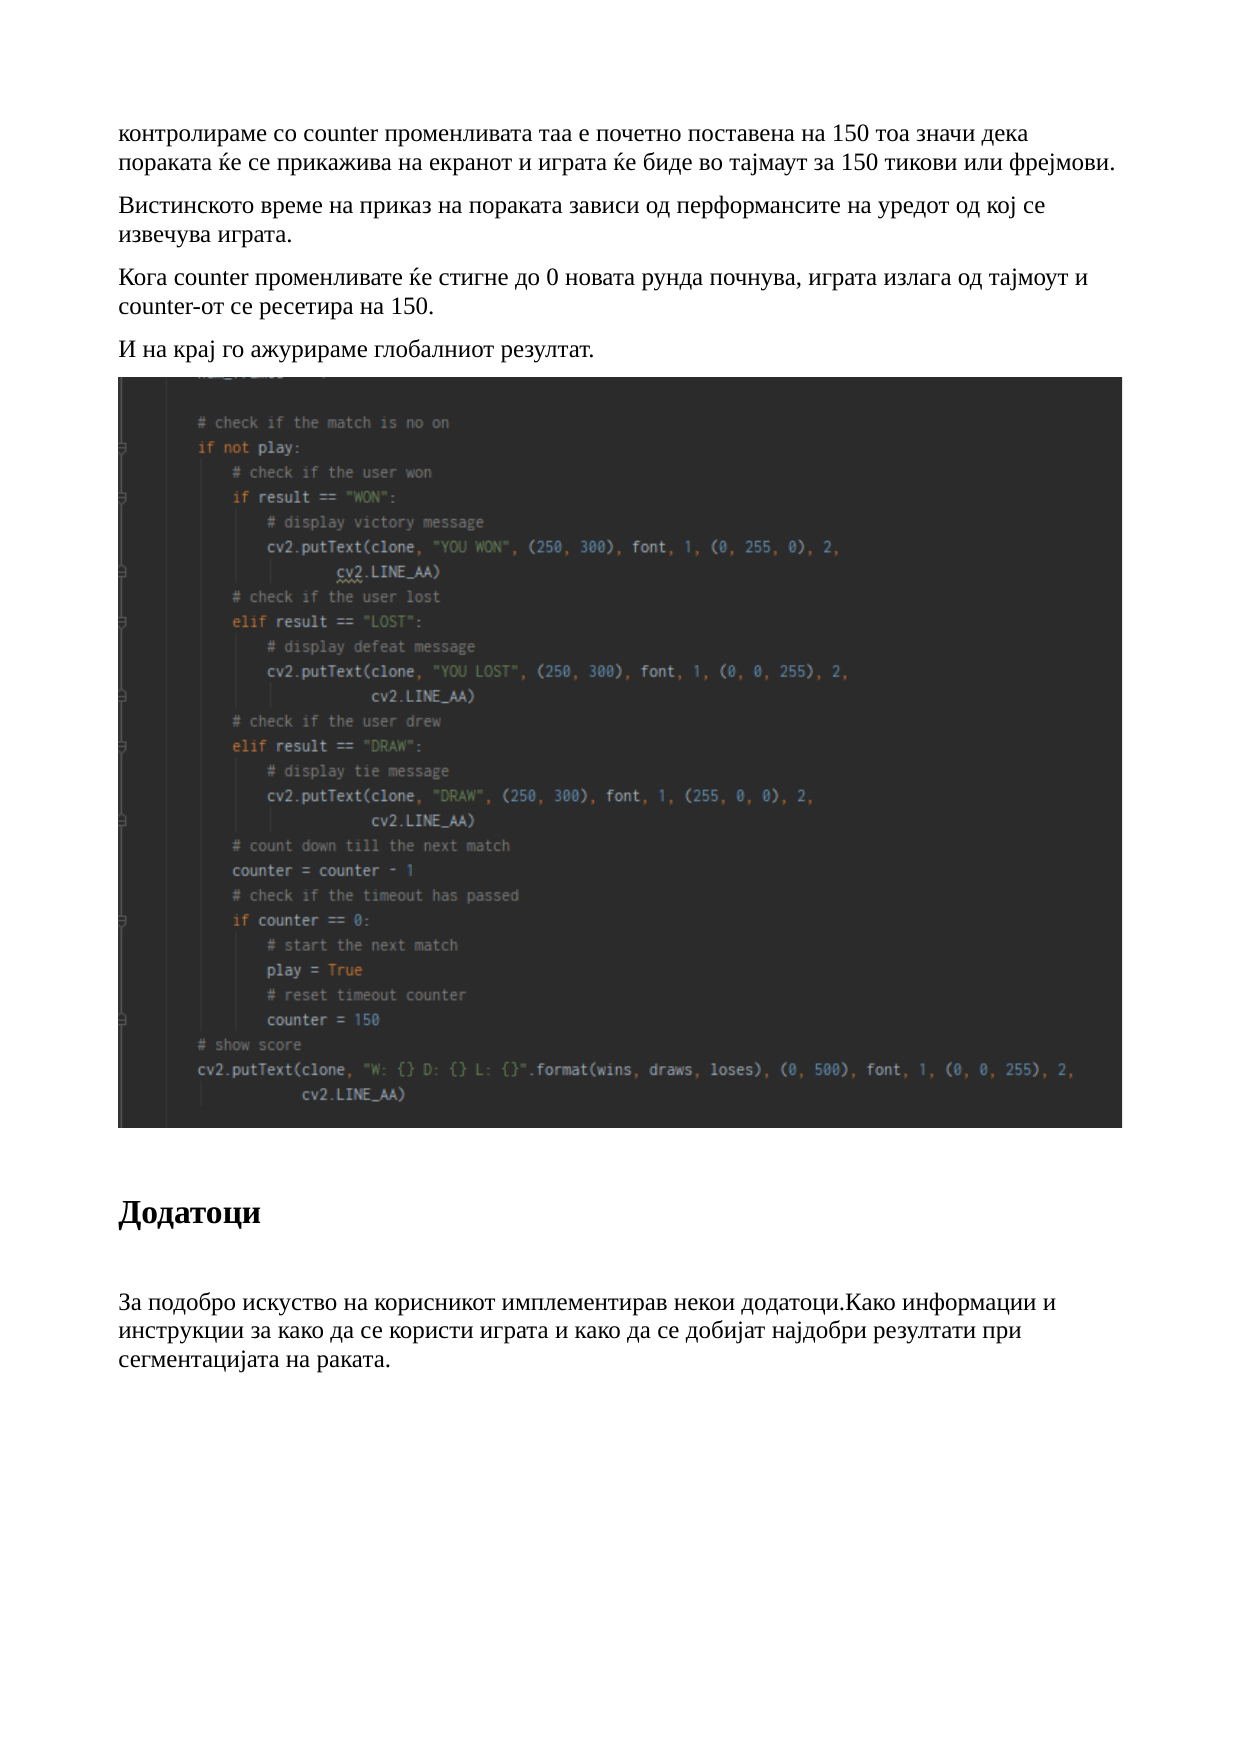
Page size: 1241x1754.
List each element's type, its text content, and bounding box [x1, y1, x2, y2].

text контролираме со counter променливата таа е почетно поставена на 150 тоа значи дека пораката ќе се прикажива на екранот и играта ќе биде во тајмаут за 150 тикови или фрејмови. [118, 118, 1122, 176]
text И на крај го ажурираме глобалниот резултат. [118, 334, 1122, 363]
text За подобро искуство на корисникот имплементирав некои додатоци.Како информации и инструкции за како да се користи играта и како да се добијат најдобри резултати при сегментацијата на раката. [118, 1287, 1122, 1373]
text Вистинското време на приказ на пораката зависи од перформансите на уредот од кој се извечува играта. [118, 190, 1122, 248]
text Кога counter променливате ќе стигне до 0 новата рунда почнува, играта излага од тајмоут и counter-от се ресетира на 150. [118, 262, 1122, 320]
picture [118, 377, 1123, 1128]
subtitle Додатоци [118, 1192, 1122, 1231]
